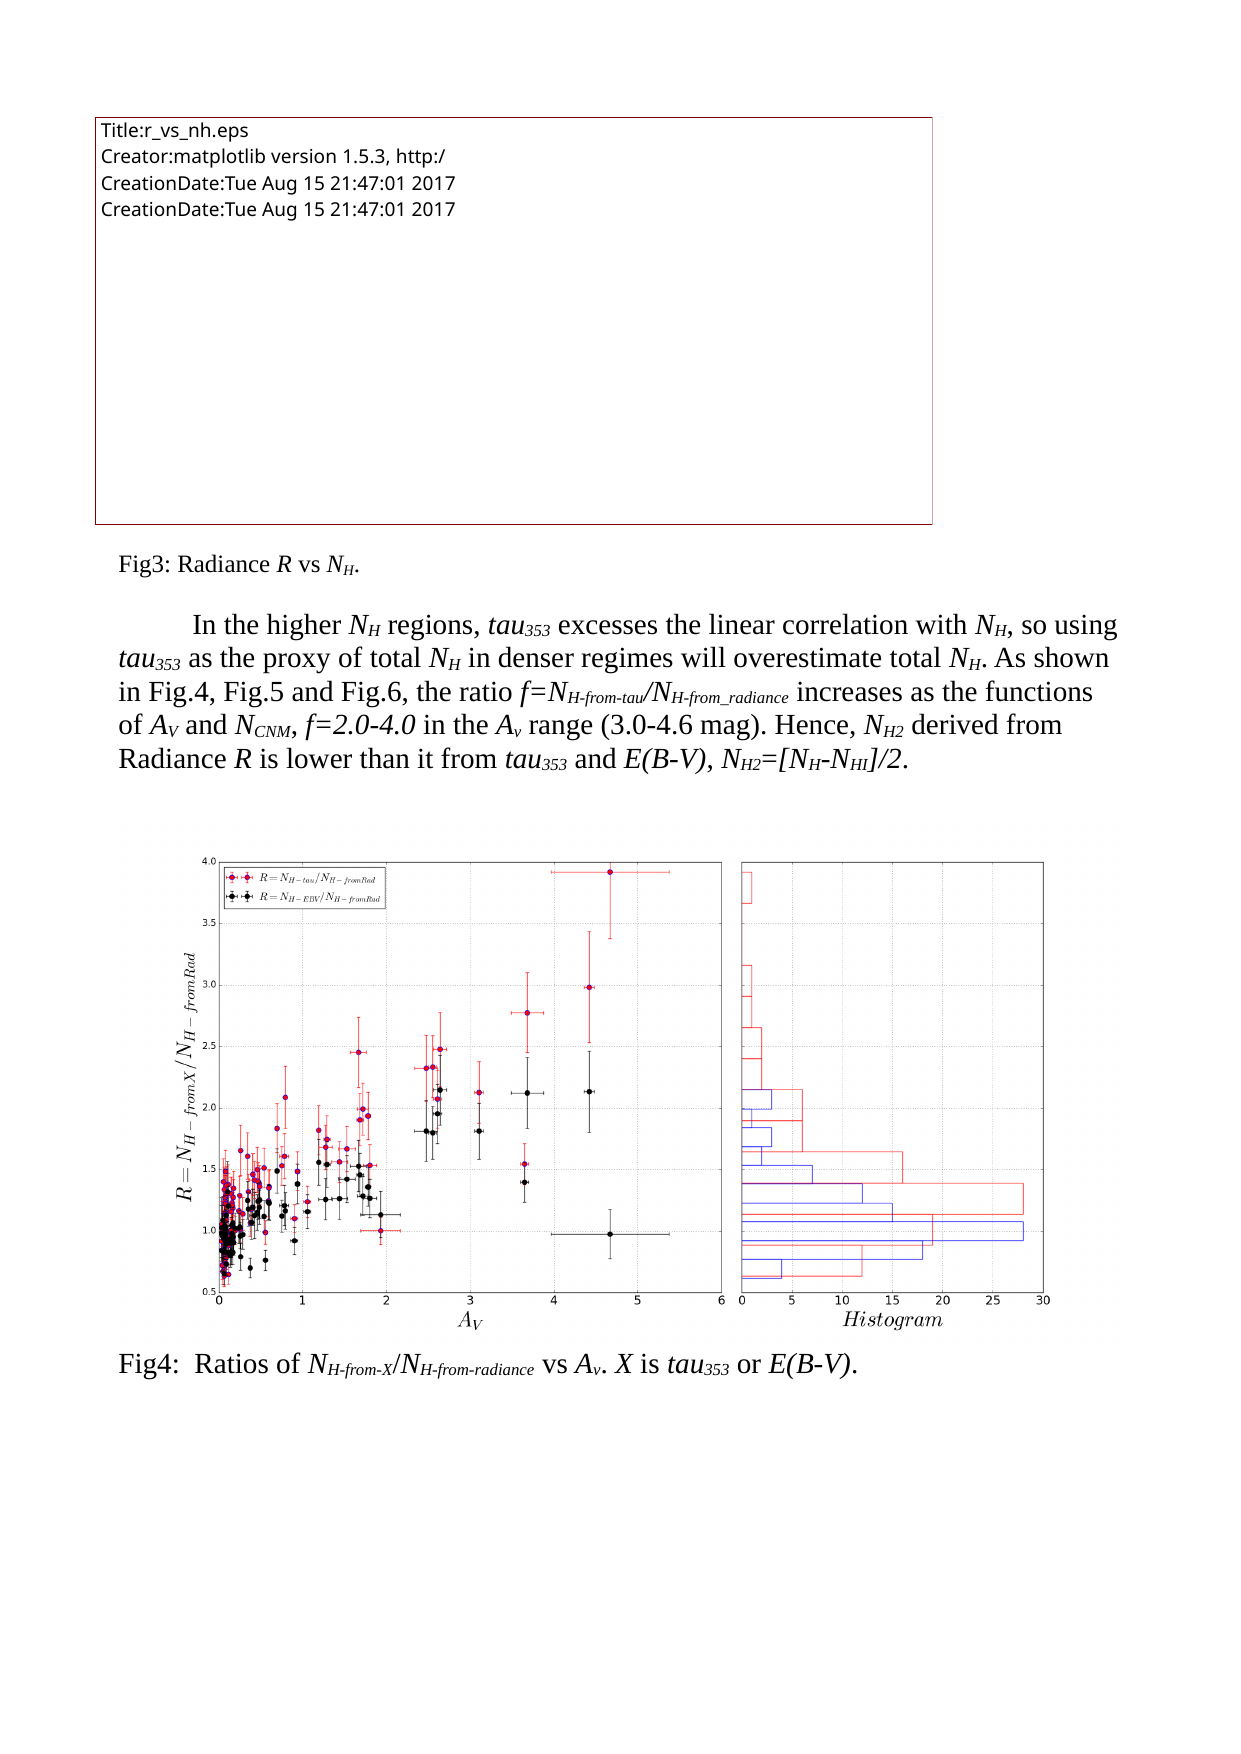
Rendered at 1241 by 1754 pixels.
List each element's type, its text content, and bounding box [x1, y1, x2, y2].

text In the higher NH regions, tau353 excesses the linear correlation with NH, so using tau353 as the proxy of total NH in denser regimes will overestimate total NH. As shown in Fig.4, Fig.5 and Fig.6, the ratio f=NH-from-tau/NH-from_radiance increases as the functions of AV and NCNM, f=2.0-4.0 in the Av range (3.0-4.6 mag). Hence, NH2 derived from Radiance R is lower than it from tau353 and E(B-V), NH2=[NH-NHI]/2. [118, 607, 1122, 774]
picture [118, 808, 1123, 1346]
text Fig4: Ratios of NH-from-X/NH-from-radiance vs Av. X is tau353 or E(B-V). [118, 1346, 1122, 1379]
text Fig3: Radiance R vs NH. [118, 549, 1122, 578]
